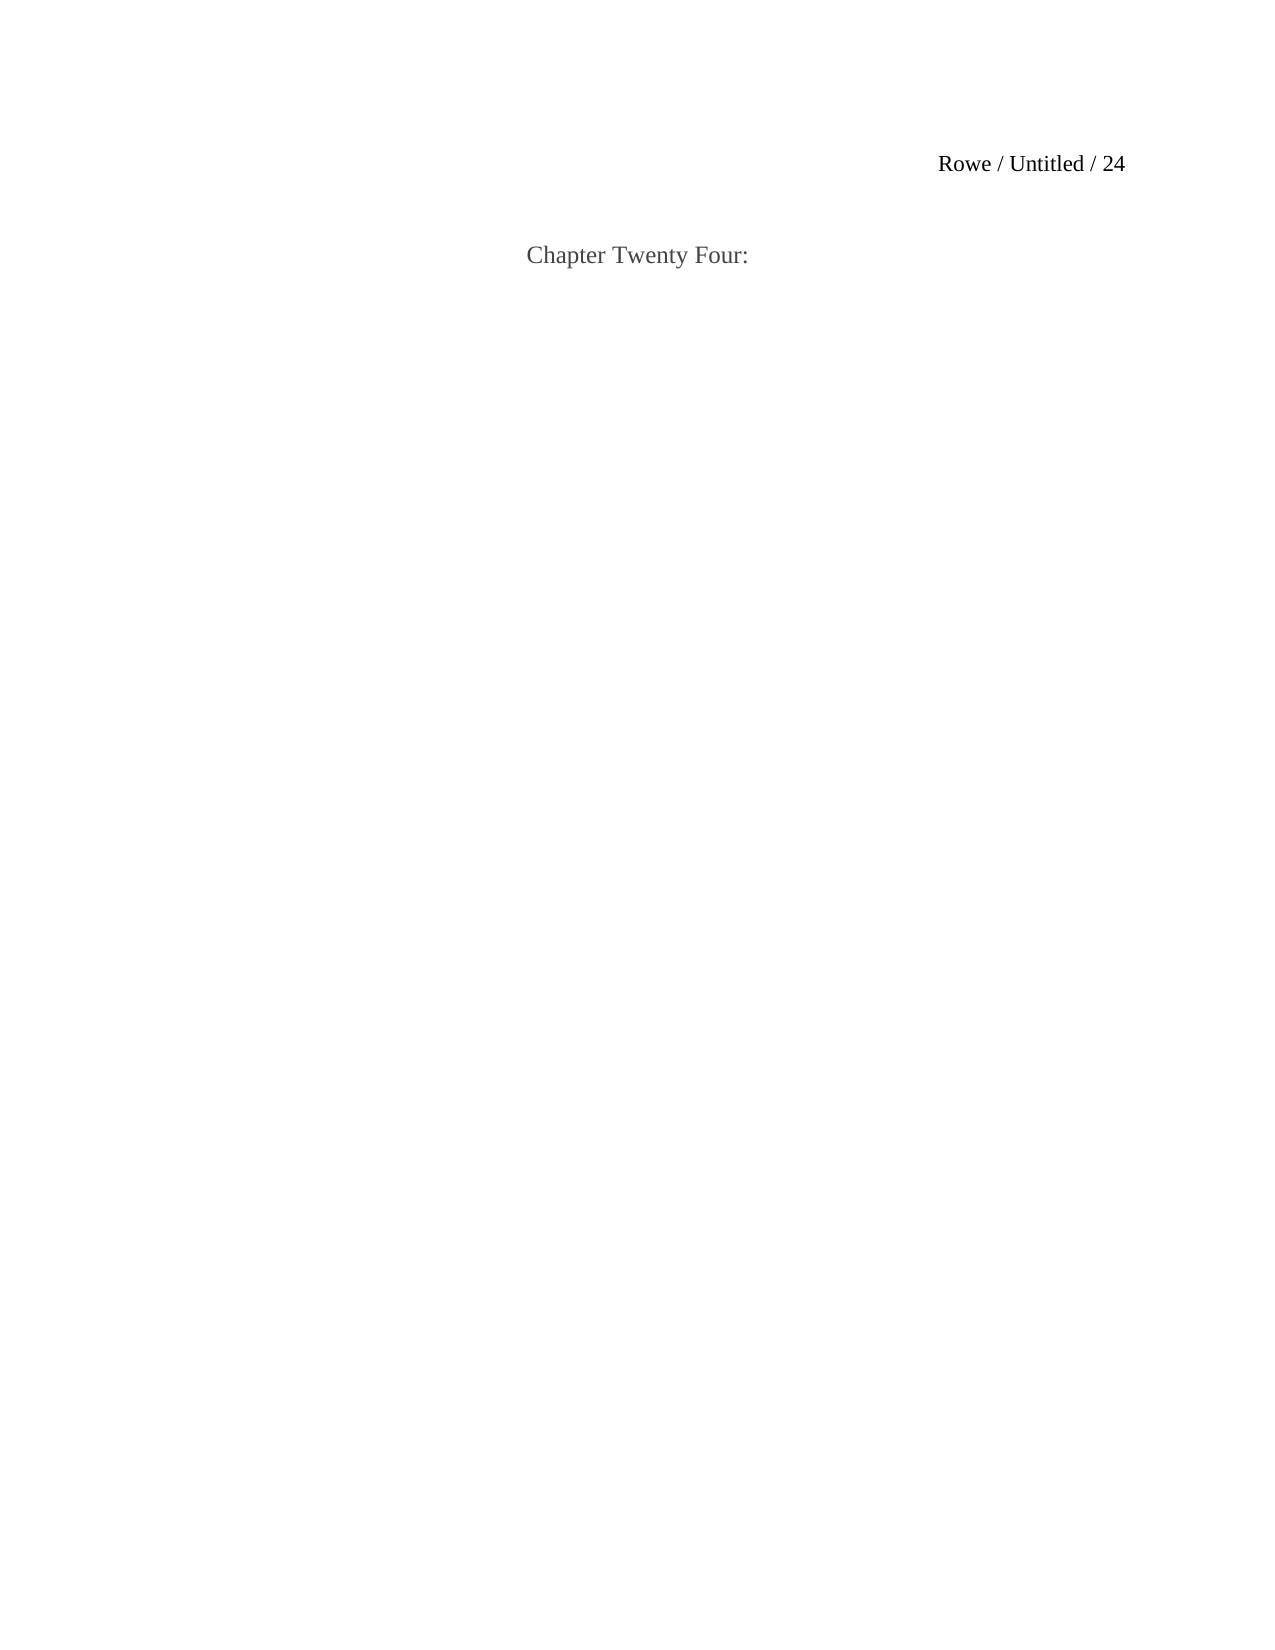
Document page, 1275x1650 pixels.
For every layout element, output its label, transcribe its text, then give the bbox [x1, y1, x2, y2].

subtitle Chapter Twenty Four: [150, 240, 1125, 268]
